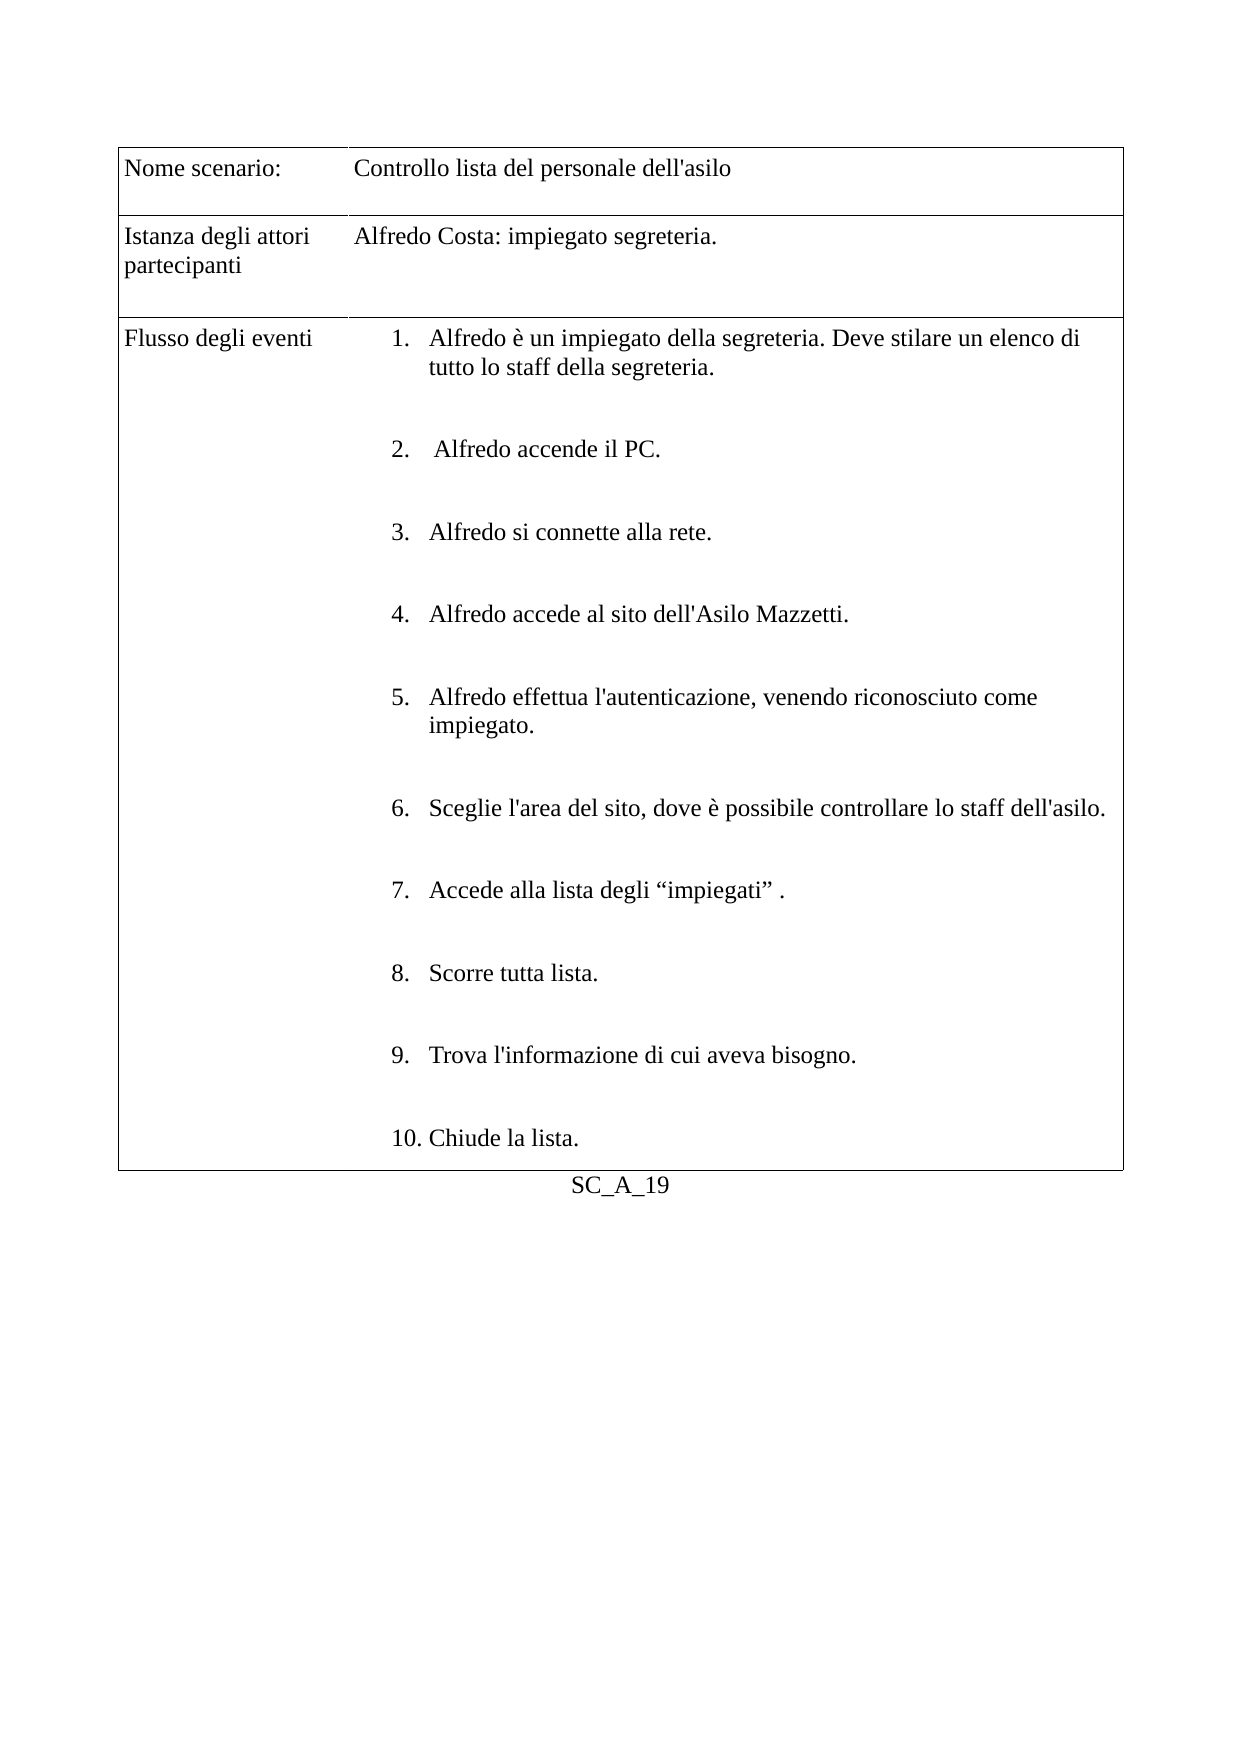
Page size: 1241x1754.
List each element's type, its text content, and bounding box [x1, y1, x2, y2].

table_cell Alfredo è un impiegato della segreteria. Deve stilare un elenco di tutto lo staff della segreteria. Alfredo accende il PC. Alfredo si connette alla rete. Alfredo accede al sito dell'Asilo Mazzetti. Alfredo effettua l'autenticazione, venendo riconosciuto come impiegato. Sceglie l'area del sito, dove è possibile controllare lo staff dell'asilo. Accede alla lista degli “impiegati” . Scorre tutta lista. Trova l'informazione di cui aveva bisogno. Chiude la lista. [349, 318, 1123, 1170]
text SC_A_19 [118, 1171, 1122, 1199]
table_cell Alfredo Costa: impiegato segreteria. [349, 216, 1123, 317]
table_header Controllo lista del personale dell'asilo [349, 148, 1123, 215]
table_header Nome scenario: [119, 148, 348, 215]
table_cell Istanza degli attori partecipanti [119, 216, 348, 317]
table_cell Flusso degli eventi [119, 318, 348, 1170]
